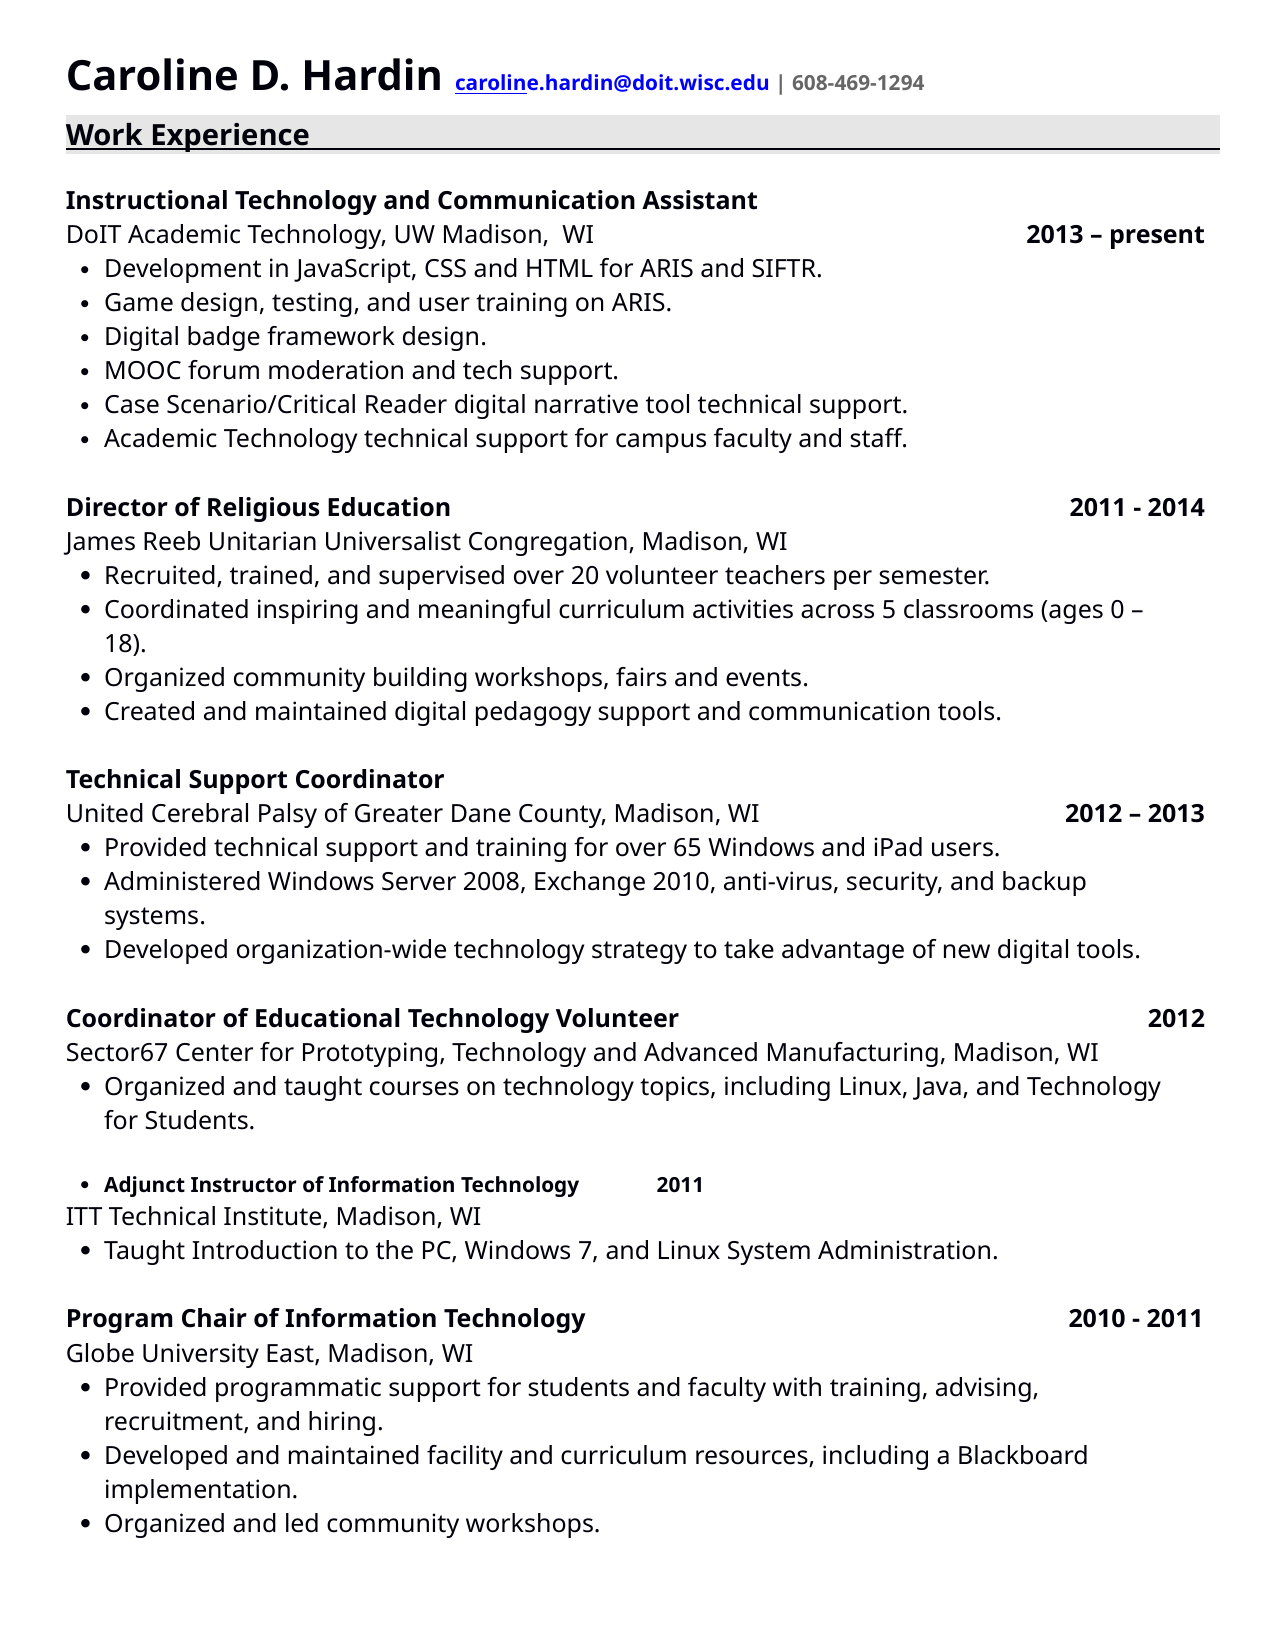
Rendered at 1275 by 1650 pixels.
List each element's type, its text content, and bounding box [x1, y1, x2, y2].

list Development in JavaScript, CSS and HTML for ARIS and SIFTR. [81, 251, 1190, 285]
list MOOC forum moderation and tech support. [81, 353, 1190, 387]
list Developed organization-wide technology strategy to take advantage of new digital tools. [81, 932, 1190, 966]
text Director of Religious Education 2011 - 2014 [66, 489, 1205, 523]
list Provided programmatic support for students and faculty with training, advising, recruitment, and hiring. [81, 1369, 1190, 1437]
text Instructional Technology and Communication Assistant [66, 183, 1190, 217]
list Case Scenario/Critical Reader digital narrative tool technical support. [81, 387, 1190, 421]
text Globe University East, Madison, WI [66, 1335, 1190, 1369]
text Program Chair of Information Technology 2010 - 2011 [66, 1301, 1204, 1335]
list Organized community building workshops, fairs and events. [81, 659, 1190, 694]
list Academic Technology technical support for campus faculty and staff. [81, 421, 1190, 455]
text United Cerebral Palsy of Greater Dane County, Madison, WI 2012 – 2013 [66, 796, 1205, 830]
text ITT Technical Institute, Madison, WI [66, 1199, 1219, 1233]
list Provided technical support and training for over 65 Windows and iPad users. [81, 830, 1190, 864]
list Coordinated inspiring and meaningful curriculum activities across 5 classrooms (ages 0 – 18). [81, 591, 1190, 659]
text Technical Support Coordinator [66, 762, 1190, 796]
list Organized and taught courses on technology topics, including Linux, Java, and Technology for Students. [81, 1068, 1190, 1136]
text James Reeb Unitarian Universalist Congregation, Madison, WI [66, 523, 1219, 557]
list Organized and led community workshops. [81, 1506, 1190, 1539]
list Digital badge framework design. [81, 319, 1190, 353]
text Coordinator of Educational Technology Volunteer 2012 [66, 1000, 1205, 1034]
list Game design, testing, and user training on ARIS. [81, 285, 1190, 319]
list Developed and maintained facility and curriculum resources, including a Blackboard implementation. [81, 1437, 1190, 1506]
list Taught Introduction to the PC, Windows 7, and Linux System Administration. [81, 1233, 1190, 1267]
list Created and maintained digital pedagogy support and communication tools. [81, 694, 1190, 728]
list Administered Windows Server 2008, Exchange 2010, anti-virus, security, and backup systems. [81, 864, 1190, 932]
text DoIT Academic Technology, UW Madison, WI 2013 – present [66, 217, 1205, 251]
list Recruited, trained, and supervised over 20 volunteer teachers per semester. [81, 557, 1190, 591]
text Sector67 Center for Prototyping, Technology and Advanced Manufacturing, Madison, WI [66, 1034, 1219, 1068]
